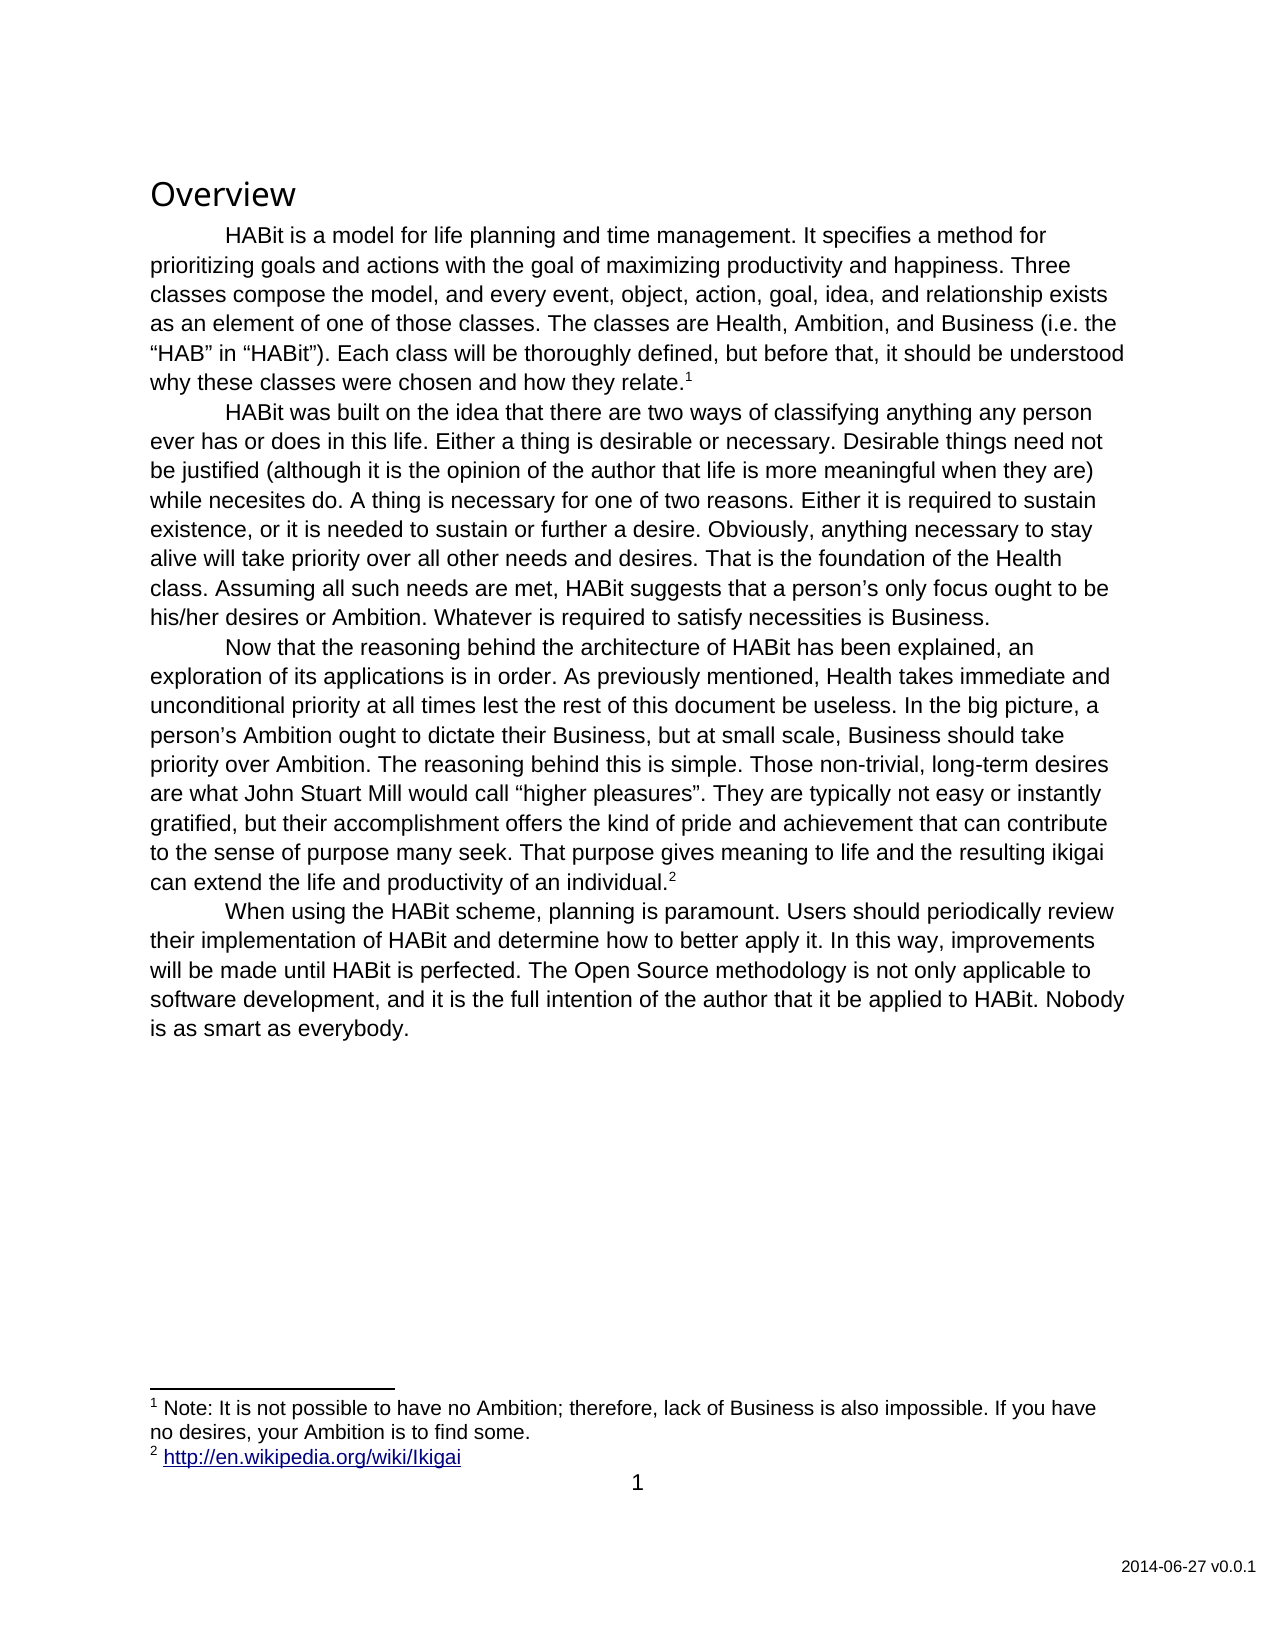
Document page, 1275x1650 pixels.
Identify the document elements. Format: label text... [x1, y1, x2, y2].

text Note: It is not possible to have no Ambition; therefore, lack of Business is also impossible. If you have no desires, your Ambition is to find some. [150, 1395, 1125, 1444]
text When using the HABit scheme, planning is paramount. Users should periodically review their implementation of HABit and determine how to better apply it. In this way, improvements will be made until HABit is perfected. The Open Source methodology is not only applicable to software development, and it is the full intention of the author that it be applied to HABit. Nobody is as smart as everybody. [150, 899, 1125, 1042]
text Now that the reasoning behind the architecture of HABit has been explained, an exploration of its applications is in order. As previously mentioned, Health takes immediate and unconditional priority at all times lest the rest of this document be useless. In the big picture, a person’s Ambition ought to dictate their Business, but at small scale, Business should take priority over Ambition. The reasoning behind this is simple. Those non-trivial, long-term desires are what John Stuart Mill would call “higher pleasures”. They are typically not easy or instantly gratified, but their accomplishment offers the kind of pride and achievement that can contribute to the sense of purpose many seek. That purpose gives meaning to life and the resulting ikigai can extend the life and productivity of an individual. [150, 634, 1125, 895]
text HABit was built on the idea that there are two ways of classifying anything any person ever has or does in this life. Either a thing is desirable or necessary. Desirable things need not be justified (although it is the opinion of the author that life is more meaningful when they are) while necesites do. A thing is necessary for one of two reasons. Either it is required to sustain existence, or it is needed to sustain or further a desire. Obviously, anything necessary to stay alive will take priority over all other needs and desires. That is the foundation of the Health class. Assuming all such needs are met, HABit suggests that a person’s only focus ought to be his/her desires or Ambition. Whatever is required to satisfy necessities is Business. [150, 399, 1125, 631]
subtitle Overview [150, 171, 1125, 216]
text http://en.wikipedia.org/wiki/Ikigai [150, 1444, 1125, 1469]
text HABit is a model for life planning and time management. It specifies a method for prioritizing goals and actions with the goal of maximizing productivity and happiness. Three classes compose the model, and every event, object, action, goal, idea, and relationship exists as an element of one of those classes. The classes are Health, Ambition, and Business (i.e. the “HAB” in “HABit”). Each class will be thoroughly defined, but before that, it should be understood why these classes were chosen and how they relate. [150, 223, 1125, 396]
